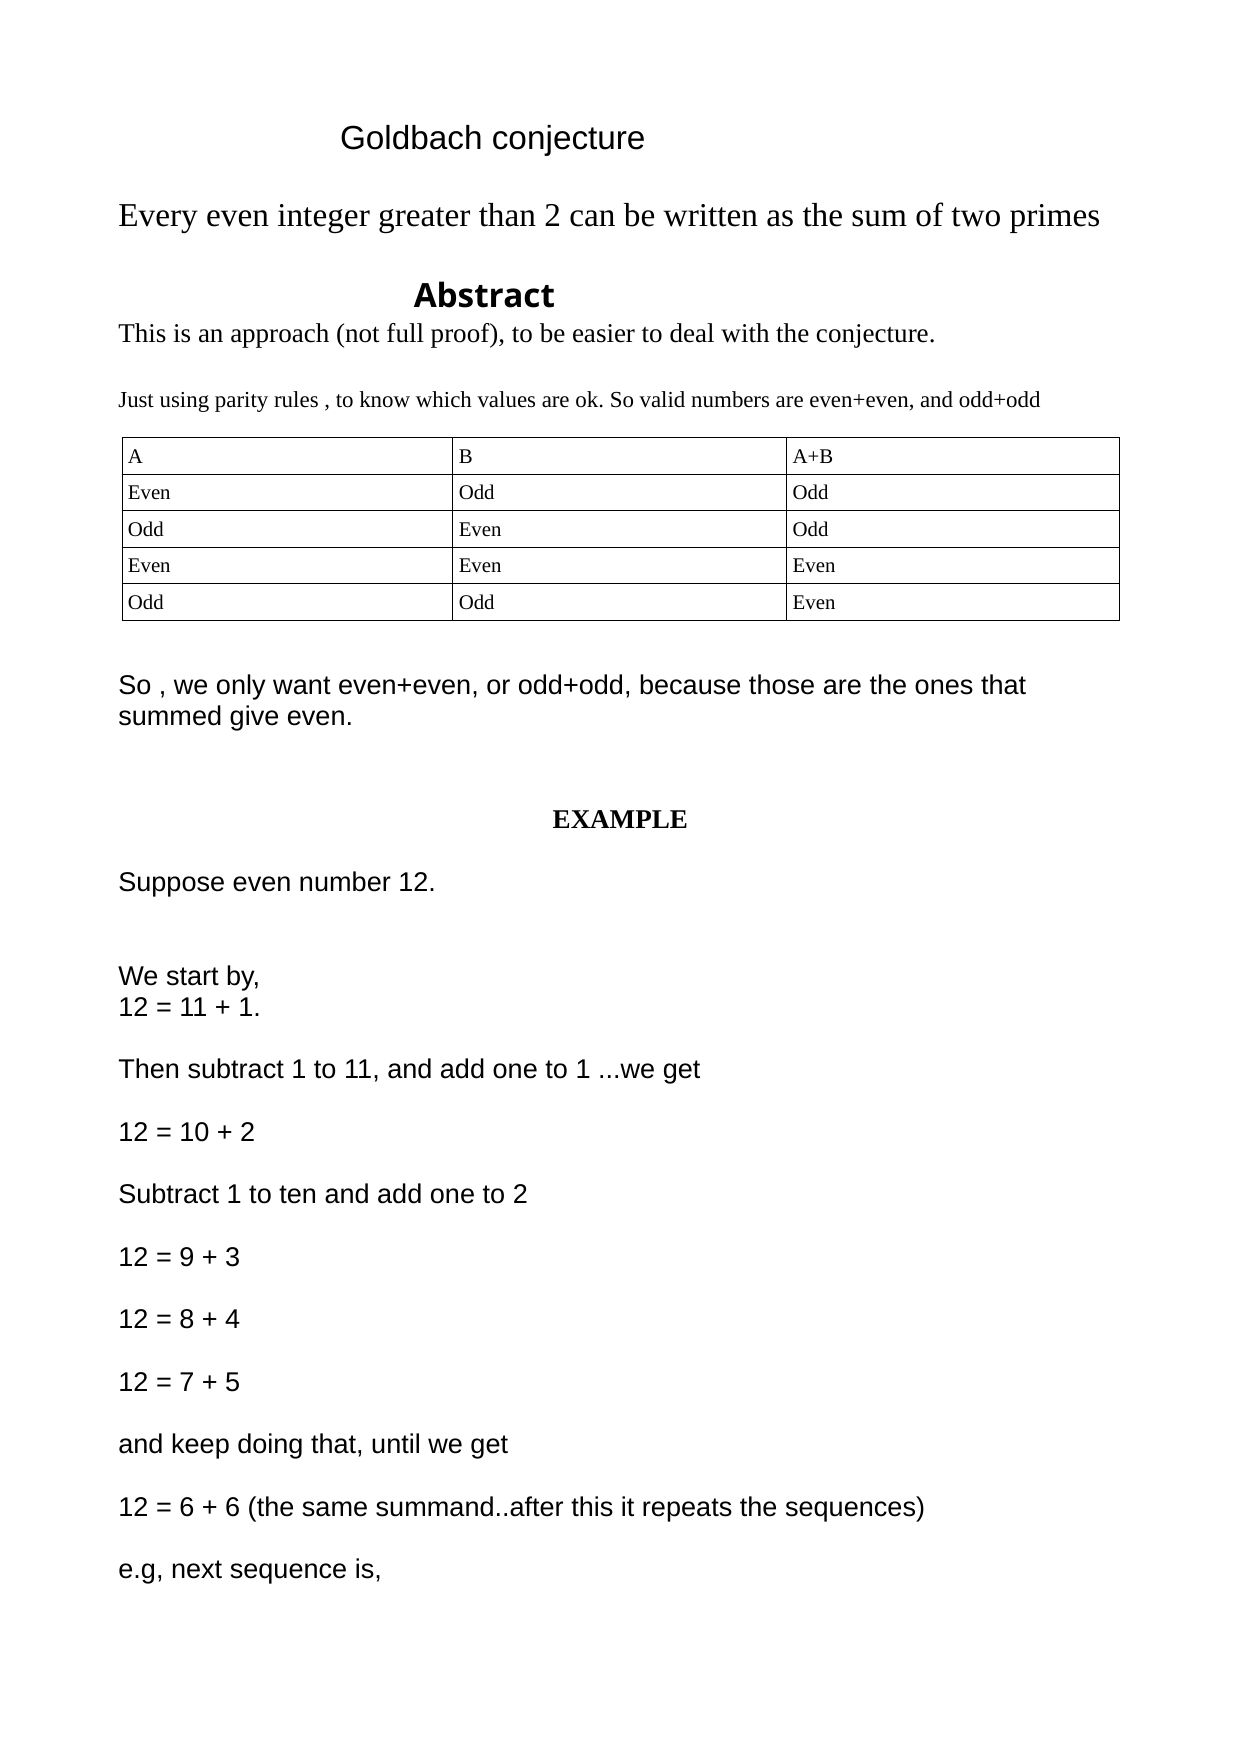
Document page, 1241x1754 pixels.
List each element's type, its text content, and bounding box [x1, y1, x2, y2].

text 12 = 8 + 4 [118, 1303, 1122, 1334]
table_cell Odd [453, 584, 786, 620]
text Just using parity rules , to know which values are ok. So valid numbers are even+even, and odd+odd [118, 387, 1122, 413]
text 12 = 7 + 5 [118, 1366, 1122, 1397]
text Goldbach conjecture [118, 118, 1122, 157]
table_header A+B [787, 438, 1119, 473]
text Every even integer greater than 2 can be written as the sum of two primes [118, 195, 1122, 233]
table_header A [123, 438, 452, 473]
text Then subtract 1 to 11, and add one to 1 ...we get [118, 1053, 1122, 1084]
text We start by, [118, 959, 1122, 991]
table_cell Even [453, 511, 786, 547]
text So , we only want even+even, or odd+odd, because those are the ones that summed give even. [118, 669, 1122, 731]
text 12 = 11 + 1. [118, 991, 1122, 1022]
text 12 = 6 + 6 (the same summand..after this it repeats the sequences) [118, 1491, 1122, 1522]
table_cell Even [787, 548, 1119, 583]
text e.g, next sequence is, [118, 1553, 1122, 1584]
text Suppose even number 12. [118, 866, 1122, 897]
table_cell Odd [123, 584, 452, 620]
table_cell Odd [453, 475, 786, 510]
text and keep doing that, until we get [118, 1428, 1122, 1459]
table_cell Even [123, 548, 452, 583]
text 12 = 10 + 2 [118, 1116, 1122, 1147]
text 12 = 9 + 3 [118, 1241, 1122, 1272]
text Abstract [118, 272, 1122, 317]
text EXAMPLE [118, 803, 1122, 834]
table_cell Odd [787, 475, 1119, 510]
table_cell Odd [787, 511, 1119, 547]
text This is an approach (not full proof), to be easier to deal with the conjecture. [118, 317, 1122, 348]
table_cell Even [787, 584, 1119, 620]
table_cell Odd [123, 511, 452, 547]
table_header B [453, 438, 786, 473]
table_cell Even [453, 548, 786, 583]
text Subtract 1 to ten and add one to 2 [118, 1178, 1122, 1209]
table_cell Even [123, 475, 452, 510]
